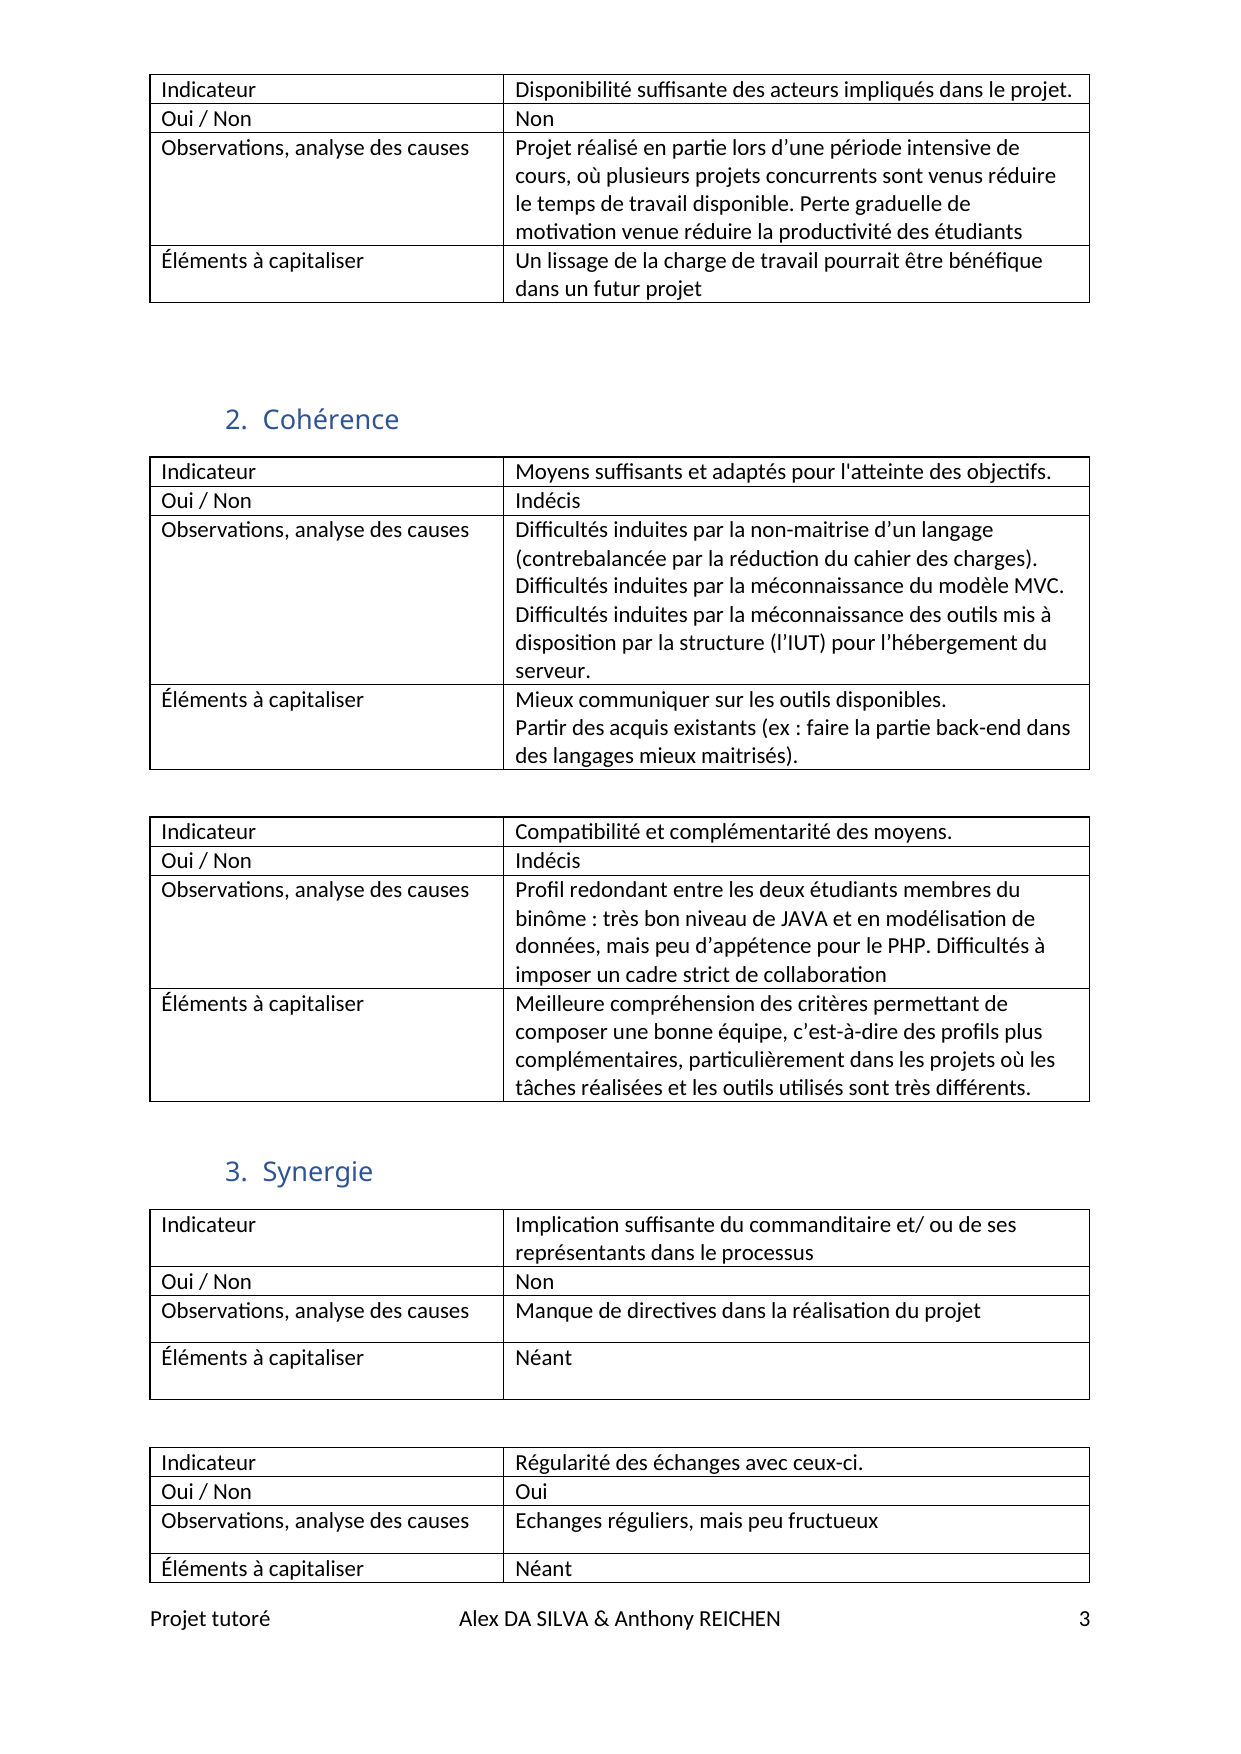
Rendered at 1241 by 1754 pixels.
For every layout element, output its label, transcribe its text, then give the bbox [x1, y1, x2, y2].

table_cell Oui / Non [151, 1267, 503, 1295]
table_cell Observations, analyse des causes [151, 876, 503, 988]
table_cell Difficultés induites par la non-maitrise d’un langage (contrebalancée par la réduction du cahier des charges). Difficultés induites par la méconnaissance du modèle MVC. Difficultés induites par la méconnaissance des outils mis à disposition par la structure (l’IUT) pour l’hébergement du serveur. [504, 516, 1089, 684]
table_cell Éléments à capitaliser [151, 1554, 503, 1582]
table_cell Echanges réguliers, mais peu fructueux [504, 1506, 1089, 1553]
table_cell Manque de directives dans la réalisation du projet [504, 1296, 1089, 1342]
table_header Disponibilité suffisante des acteurs impliqués dans le projet. [504, 75, 1089, 103]
table_cell Meilleure compréhension des critères permettant de composer une bonne équipe, c’est-à-dire des profils plus complémentaires, particulièrement dans les projets où les tâches réalisées et les outils utilisés sont très différents. [504, 989, 1089, 1101]
table_cell Oui / Non [151, 487, 503, 514]
table_cell Oui [504, 1477, 1089, 1505]
table_cell Éléments à capitaliser [151, 1343, 503, 1399]
table_cell Indécis [504, 487, 1089, 514]
table_header Indicateur [151, 75, 503, 103]
table_cell Oui / Non [151, 104, 503, 132]
table_header Compatibilité et complémentarité des moyens. [504, 818, 1089, 846]
table_cell Mieux communiquer sur les outils disponibles. Partir des acquis existants (ex : faire la partie back-end dans des langages mieux maitrisés). [504, 685, 1089, 769]
table_cell Éléments à capitaliser [151, 246, 503, 302]
table_cell Un lissage de la charge de travail pourrait être bénéfique dans un futur projet [504, 246, 1089, 302]
table_cell Non [504, 104, 1089, 132]
table_cell Éléments à capitaliser [151, 685, 503, 769]
table_cell Indécis [504, 847, 1089, 874]
subtitle Synergie [225, 1153, 1090, 1189]
table_header Moyens suffisants et adaptés pour l'atteinte des objectifs. [504, 458, 1089, 486]
subtitle Cohérence [225, 400, 1090, 437]
table_cell Non [504, 1267, 1089, 1295]
table_header Indicateur [151, 1448, 503, 1476]
table_cell Oui / Non [151, 847, 503, 874]
table_header Indicateur [151, 1210, 503, 1266]
table_cell Éléments à capitaliser [151, 989, 503, 1101]
table_cell Néant [504, 1343, 1089, 1399]
table_header Indicateur [151, 458, 503, 486]
table_cell Observations, analyse des causes [151, 516, 503, 684]
table_header Implication suffisante du commanditaire et/ ou de ses représentants dans le processus [504, 1210, 1089, 1266]
table_cell Observations, analyse des causes [151, 133, 503, 245]
table_cell Profil redondant entre les deux étudiants membres du binôme : très bon niveau de JAVA et en modélisation de données, mais peu d’appétence pour le PHP. Difficultés à imposer un cadre strict de collaboration [504, 876, 1089, 988]
table_header Indicateur [151, 818, 503, 846]
table_cell Observations, analyse des causes [151, 1296, 503, 1342]
table_cell Projet réalisé en partie lors d’une période intensive de cours, où plusieurs projets concurrents sont venus réduire le temps de travail disponible. Perte graduelle de motivation venue réduire la productivité des étudiants [504, 133, 1089, 245]
table_cell Oui / Non [151, 1477, 503, 1505]
table_cell Observations, analyse des causes [151, 1506, 503, 1553]
table_cell Néant [504, 1554, 1089, 1582]
table_header Régularité des échanges avec ceux-ci. [504, 1448, 1089, 1476]
